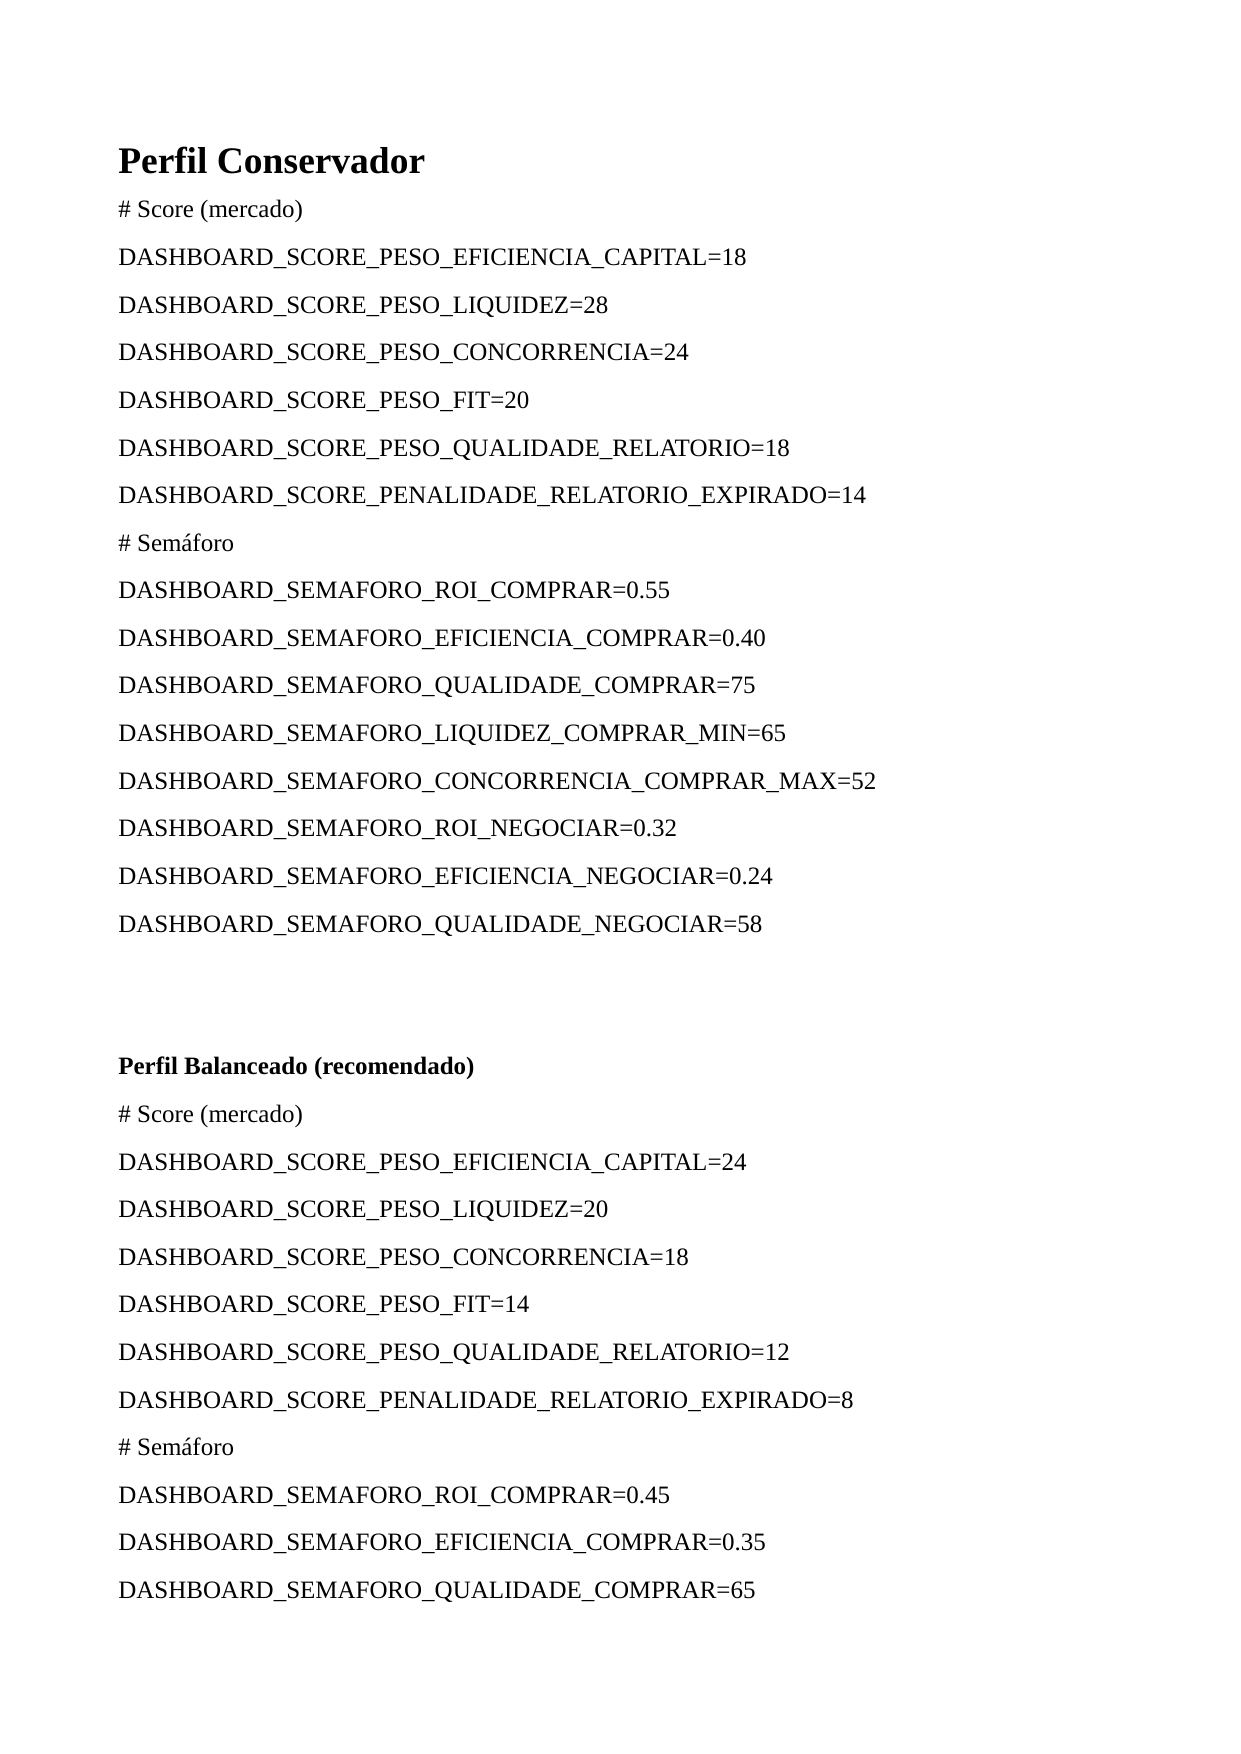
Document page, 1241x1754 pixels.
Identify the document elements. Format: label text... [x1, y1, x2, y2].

text DASHBOARD_SCORE_PESO_LIQUIDEZ=28 [118, 290, 1122, 318]
text DASHBOARD_SCORE_PESO_EFICIENCIA_CAPITAL=18 [118, 242, 1122, 271]
text DASHBOARD_SEMAFORO_QUALIDADE_NEGOCIAR=58 [118, 909, 1122, 937]
text DASHBOARD_SCORE_PESO_FIT=14 [118, 1289, 1122, 1318]
text DASHBOARD_SCORE_PESO_CONCORRENCIA=18 [118, 1242, 1122, 1271]
subtitle Perfil Conservador [118, 139, 1122, 182]
text # Semáforo [118, 1432, 1122, 1461]
text DASHBOARD_SEMAFORO_QUALIDADE_COMPRAR=65 [118, 1575, 1122, 1604]
text Perfil Balanceado (recomendado) [118, 1051, 1122, 1080]
text # Semáforo [118, 528, 1122, 557]
text DASHBOARD_SCORE_PESO_QUALIDADE_RELATORIO=18 [118, 433, 1122, 461]
text # Score (mercado) [118, 1099, 1122, 1128]
text DASHBOARD_SEMAFORO_CONCORRENCIA_COMPRAR_MAX=52 [118, 766, 1122, 794]
text DASHBOARD_SEMAFORO_ROI_COMPRAR=0.55 [118, 575, 1122, 604]
text DASHBOARD_SCORE_PESO_FIT=20 [118, 385, 1122, 414]
text DASHBOARD_SCORE_PESO_CONCORRENCIA=24 [118, 337, 1122, 366]
text DASHBOARD_SCORE_PENALIDADE_RELATORIO_EXPIRADO=14 [118, 480, 1122, 509]
text DASHBOARD_SEMAFORO_ROI_COMPRAR=0.45 [118, 1480, 1122, 1509]
text DASHBOARD_SCORE_PESO_QUALIDADE_RELATORIO=12 [118, 1337, 1122, 1366]
text DASHBOARD_SEMAFORO_LIQUIDEZ_COMPRAR_MIN=65 [118, 718, 1122, 747]
text DASHBOARD_SCORE_PENALIDADE_RELATORIO_EXPIRADO=8 [118, 1385, 1122, 1413]
text DASHBOARD_SEMAFORO_ROI_NEGOCIAR=0.32 [118, 813, 1122, 842]
text # Score (mercado) [118, 194, 1122, 223]
text DASHBOARD_SCORE_PESO_EFICIENCIA_CAPITAL=24 [118, 1147, 1122, 1175]
text DASHBOARD_SEMAFORO_EFICIENCIA_COMPRAR=0.40 [118, 623, 1122, 652]
text DASHBOARD_SEMAFORO_EFICIENCIA_NEGOCIAR=0.24 [118, 861, 1122, 890]
text DASHBOARD_SEMAFORO_QUALIDADE_COMPRAR=75 [118, 671, 1122, 699]
text DASHBOARD_SCORE_PESO_LIQUIDEZ=20 [118, 1194, 1122, 1223]
text DASHBOARD_SEMAFORO_EFICIENCIA_COMPRAR=0.35 [118, 1527, 1122, 1556]
